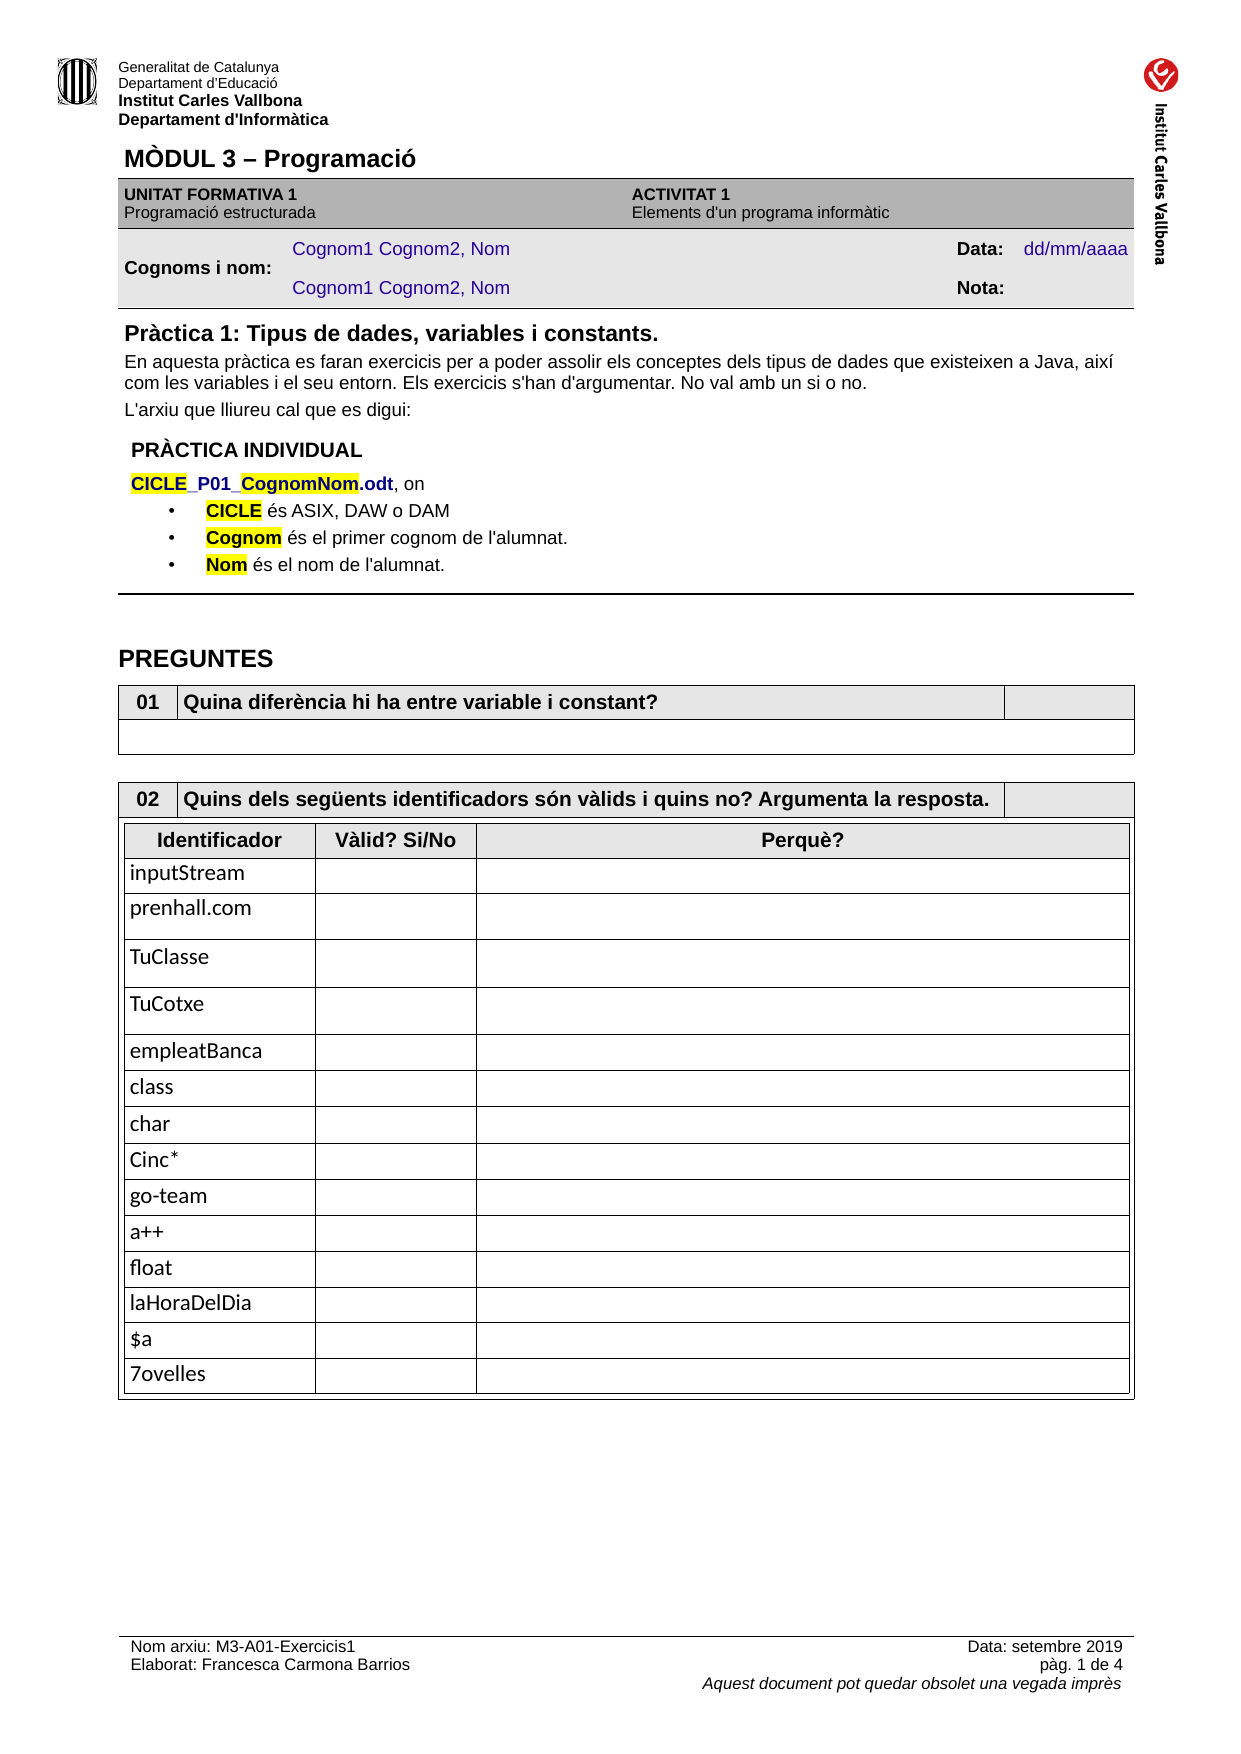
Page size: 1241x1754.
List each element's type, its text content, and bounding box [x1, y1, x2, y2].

table_cell [477, 1144, 1129, 1178]
table_header PRÀCTICA INDIVIDUAL CICLE_P01_CognomNom.odt, on CICLE és ASIX, DAW o DAM Cognom és el primer cognom de l'alumnat. Nom és el nom de l'alumnat. [125, 426, 1128, 581]
table_cell [477, 1071, 1129, 1106]
table_cell [477, 859, 1129, 892]
table_cell [316, 1216, 476, 1251]
picture [57, 58, 97, 105]
table_cell laHoraDelDia [125, 1288, 315, 1322]
table_header 01 [119, 686, 177, 719]
table_cell [477, 1288, 1129, 1322]
table_cell [119, 818, 1134, 1399]
table_cell [118, 595, 1134, 616]
table_cell Cognom1 Cognom2, Nom [286, 229, 951, 268]
text PREGUNTES [118, 645, 1134, 673]
table_cell go-team [125, 1180, 315, 1215]
table_header [1005, 686, 1134, 719]
table_header Quins dels següents identificadors són vàlids i quins no? Argumenta la resposta. [178, 783, 1004, 817]
table_cell Data: [951, 229, 1011, 268]
table_cell Cognoms i nom: [118, 229, 286, 307]
table_cell ACTIVITAT 1 Elements d'un programa informàtic [626, 179, 1134, 228]
table_cell TuClasse [125, 940, 315, 987]
table_header Perquè? [477, 824, 1129, 858]
table_cell [316, 1035, 476, 1070]
table_cell class [125, 1071, 315, 1106]
table_cell [477, 1180, 1129, 1215]
table_cell Cinc* [125, 1144, 315, 1178]
table_cell [477, 1252, 1129, 1287]
table_cell float [125, 1252, 315, 1287]
table_cell [477, 940, 1129, 987]
table_cell [316, 940, 476, 987]
table_cell inputStream [125, 859, 315, 892]
table_header [1005, 783, 1134, 817]
table_cell a++ [125, 1216, 315, 1251]
table_cell [316, 859, 476, 892]
table_cell [316, 988, 476, 1034]
table_cell Pràctica 1: Tipus de dades, variables i constants. En aquesta pràctica es faran exercicis per a poder assolir els conceptes dels tipus de dades que existeixen a Java, així com les variables i el seu entorn. Els exercicis s'han d'argumentar. No val amb un si o no. L'arxiu que lliureu cal que es digui: [118, 309, 1134, 593]
table_cell [477, 1035, 1129, 1070]
table_header Quina diferència hi ha entre variable i constant? [178, 686, 1004, 719]
table_cell [316, 1323, 476, 1358]
table_cell [477, 1107, 1129, 1142]
table_cell $a [125, 1323, 315, 1358]
table_cell [1011, 268, 1134, 307]
table_cell [316, 894, 476, 939]
table_cell [316, 1107, 476, 1142]
table_cell [316, 1144, 476, 1178]
table_cell [316, 1252, 476, 1287]
table_header 02 [119, 783, 177, 817]
table_cell TuCotxe [125, 988, 315, 1034]
table_cell [477, 1216, 1129, 1251]
table_cell dd/mm/aaaa [1011, 229, 1134, 268]
table_cell [477, 1323, 1129, 1358]
table_header Identificador [125, 824, 315, 858]
table_cell [477, 894, 1129, 939]
table_cell UNITAT FORMATIVA 1 Programació estructurada [118, 179, 626, 228]
table_header Vàlid? Si/No [316, 824, 476, 858]
table_cell char [125, 1107, 315, 1142]
picture [1143, 57, 1179, 269]
table_cell Cognom1 Cognom2, Nom [286, 268, 951, 307]
table_cell empleatBanca [125, 1035, 315, 1070]
table_cell [316, 1288, 476, 1322]
table_cell [119, 720, 1134, 754]
table_cell [477, 988, 1129, 1034]
table_cell prenhall.com [125, 894, 315, 939]
table_cell [316, 1180, 476, 1215]
table_cell [316, 1359, 476, 1393]
table_cell 7ovelles [125, 1359, 315, 1393]
table_cell Nota: [951, 268, 1011, 307]
table_cell [316, 1071, 476, 1106]
table_header MÒDUL 3 – Programació [118, 139, 1134, 178]
table_cell [477, 1359, 1129, 1393]
